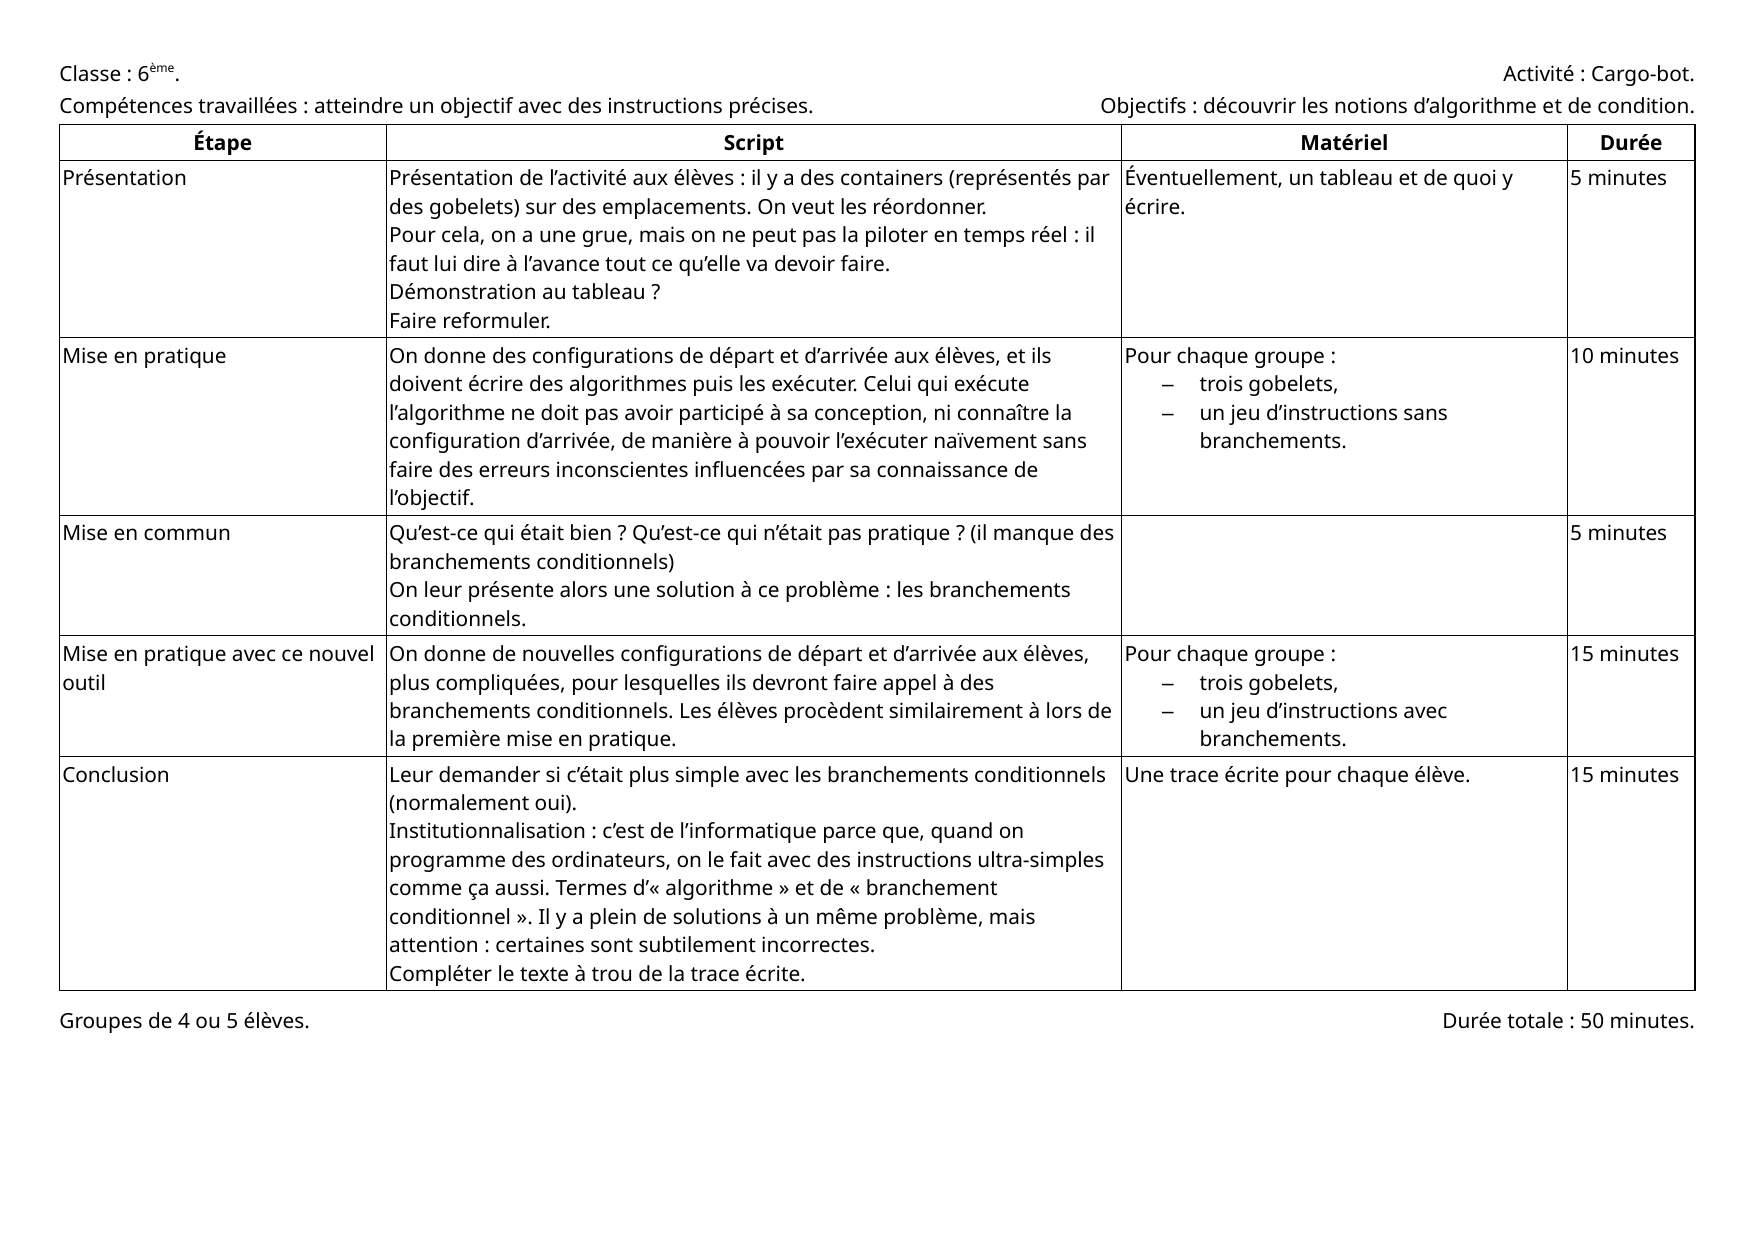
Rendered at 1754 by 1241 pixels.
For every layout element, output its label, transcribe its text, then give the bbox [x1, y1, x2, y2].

table_cell 10 minutes [1568, 338, 1694, 514]
table_cell Présentation [60, 161, 386, 337]
table_cell Conclusion [60, 757, 386, 990]
table_cell Pour chaque groupe : trois gobelets, un jeu d’instructions sans branchements. [1122, 338, 1567, 514]
table_cell Éventuellement, un tableau et de quoi y écrire. [1122, 161, 1567, 337]
text Compétences travaillées : atteindre un objectif avec des instructions précises. Objectifs : découvrir les notions d’algorithme et de condition. [59, 92, 1695, 120]
table_cell 15 minutes [1568, 757, 1694, 990]
table_cell Mise en pratique avec ce nouvel outil [60, 636, 386, 756]
text Groupes de 4 ou 5 élèves. Durée totale : 50 minutes. [59, 1006, 1695, 1034]
table_cell Une trace écrite pour chaque élève. [1122, 757, 1567, 990]
table_cell Pour chaque groupe : trois gobelets, un jeu d’instructions avec branchements. [1122, 636, 1567, 756]
table_cell Mise en pratique [60, 338, 386, 514]
table_cell [1122, 516, 1567, 635]
table_cell Leur demander si c’était plus simple avec les branchements conditionnels (normalement oui). Institutionnalisation : c’est de l’informatique parce que, quand on programme des ordinateurs, on le fait avec des instructions ultra-simples comme ça aussi. Termes d’« algorithme » et de « branchement conditionnel ». Il y a plein de solutions à un même problème, mais attention : certaines sont subtilement incorrectes. Compléter le texte à trou de la trace écrite. [387, 757, 1121, 990]
table_cell Qu’est-ce qui était bien ? Qu’est-ce qui n’était pas pratique ? (il manque des branchements conditionnels) On leur présente alors une solution à ce problème : les branchements conditionnels. [387, 516, 1121, 635]
text Classe : 6ème. Activité : Cargo-bot. [59, 59, 1695, 87]
table_cell 15 minutes [1568, 636, 1694, 756]
table_cell On donne de nouvelles configurations de départ et d’arrivée aux élèves, plus compliquées, pour lesquelles ils devront faire appel à des branchements conditionnels. Les élèves procèdent similairement à lors de la première mise en pratique. [387, 636, 1121, 756]
table_cell On donne des configurations de départ et d’arrivée aux élèves, et ils doivent écrire des algorithmes puis les exécuter. Celui qui exécute l’algorithme ne doit pas avoir participé à sa conception, ni connaître la configuration d’arrivée, de manière à pouvoir l’exécuter naïvement sans faire des erreurs inconscientes influencées par sa connaissance de l’objectif. [387, 338, 1121, 514]
table_cell Mise en commun [60, 516, 386, 635]
table_cell 5 minutes [1568, 161, 1694, 337]
table_header Matériel [1122, 125, 1567, 159]
table_header Script [387, 125, 1121, 159]
table_header Étape [60, 125, 386, 159]
table_header Durée [1568, 125, 1694, 159]
table_cell Présentation de l’activité aux élèves : il y a des containers (représentés par des gobelets) sur des emplacements. On veut les réordonner. Pour cela, on a une grue, mais on ne peut pas la piloter en temps réel : il faut lui dire à l’avance tout ce qu’elle va devoir faire. Démonstration au tableau ? Faire reformuler. [387, 161, 1121, 337]
table_cell 5 minutes [1568, 516, 1694, 635]
